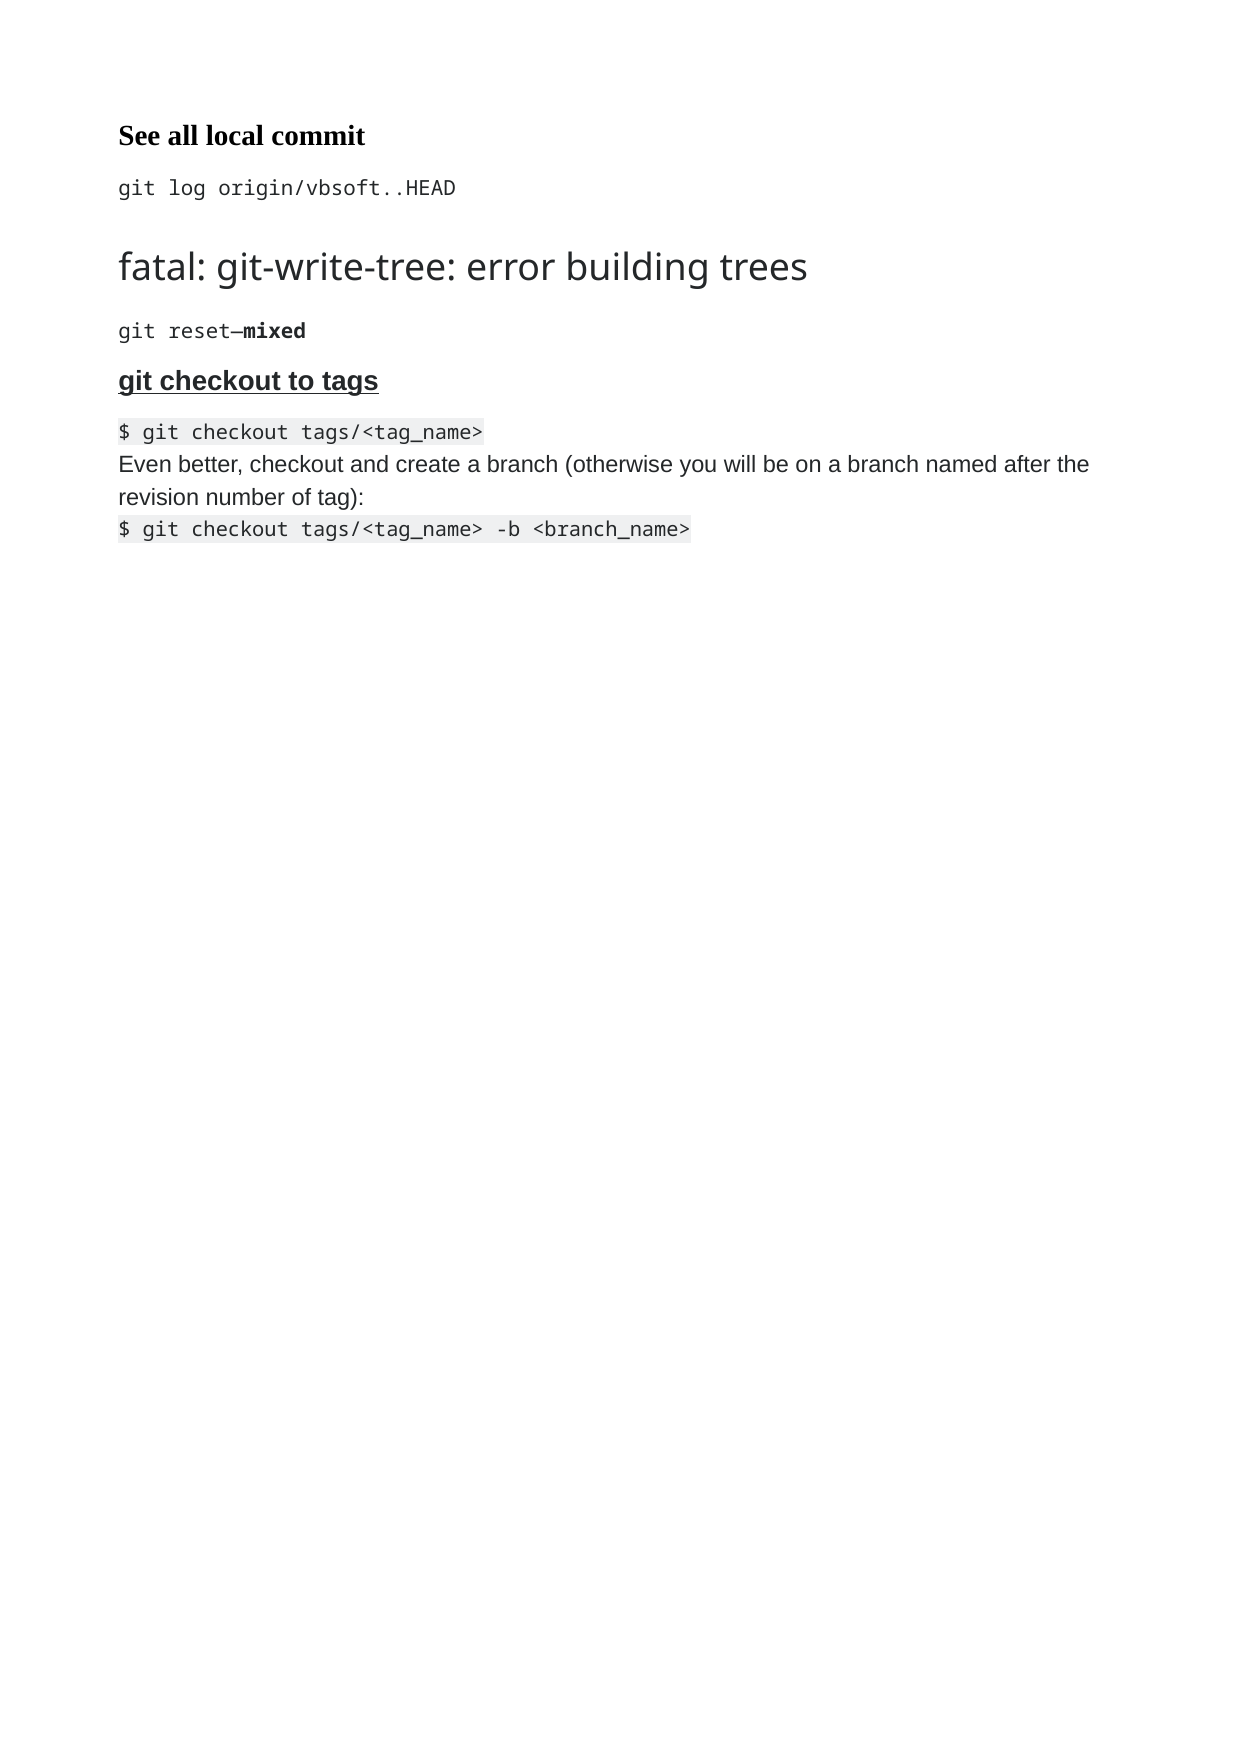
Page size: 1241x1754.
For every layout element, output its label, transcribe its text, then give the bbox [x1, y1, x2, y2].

text git reset—mixed [118, 316, 1122, 344]
text $ git checkout tags/<tag_name> -b <branch_name> [118, 515, 1122, 543]
text $ git checkout tags/<tag_name> [118, 417, 1122, 445]
text Even better, checkout and create a branch (otherwise you will be on a branch named after the revision number of tag): [118, 451, 1122, 510]
text See all local commit [118, 118, 1122, 152]
text fatal: git-write-tree: error building trees [118, 201, 1122, 291]
text git log origin/vbsoft..HEAD [118, 173, 1122, 201]
text git checkout to tags [118, 365, 1122, 397]
